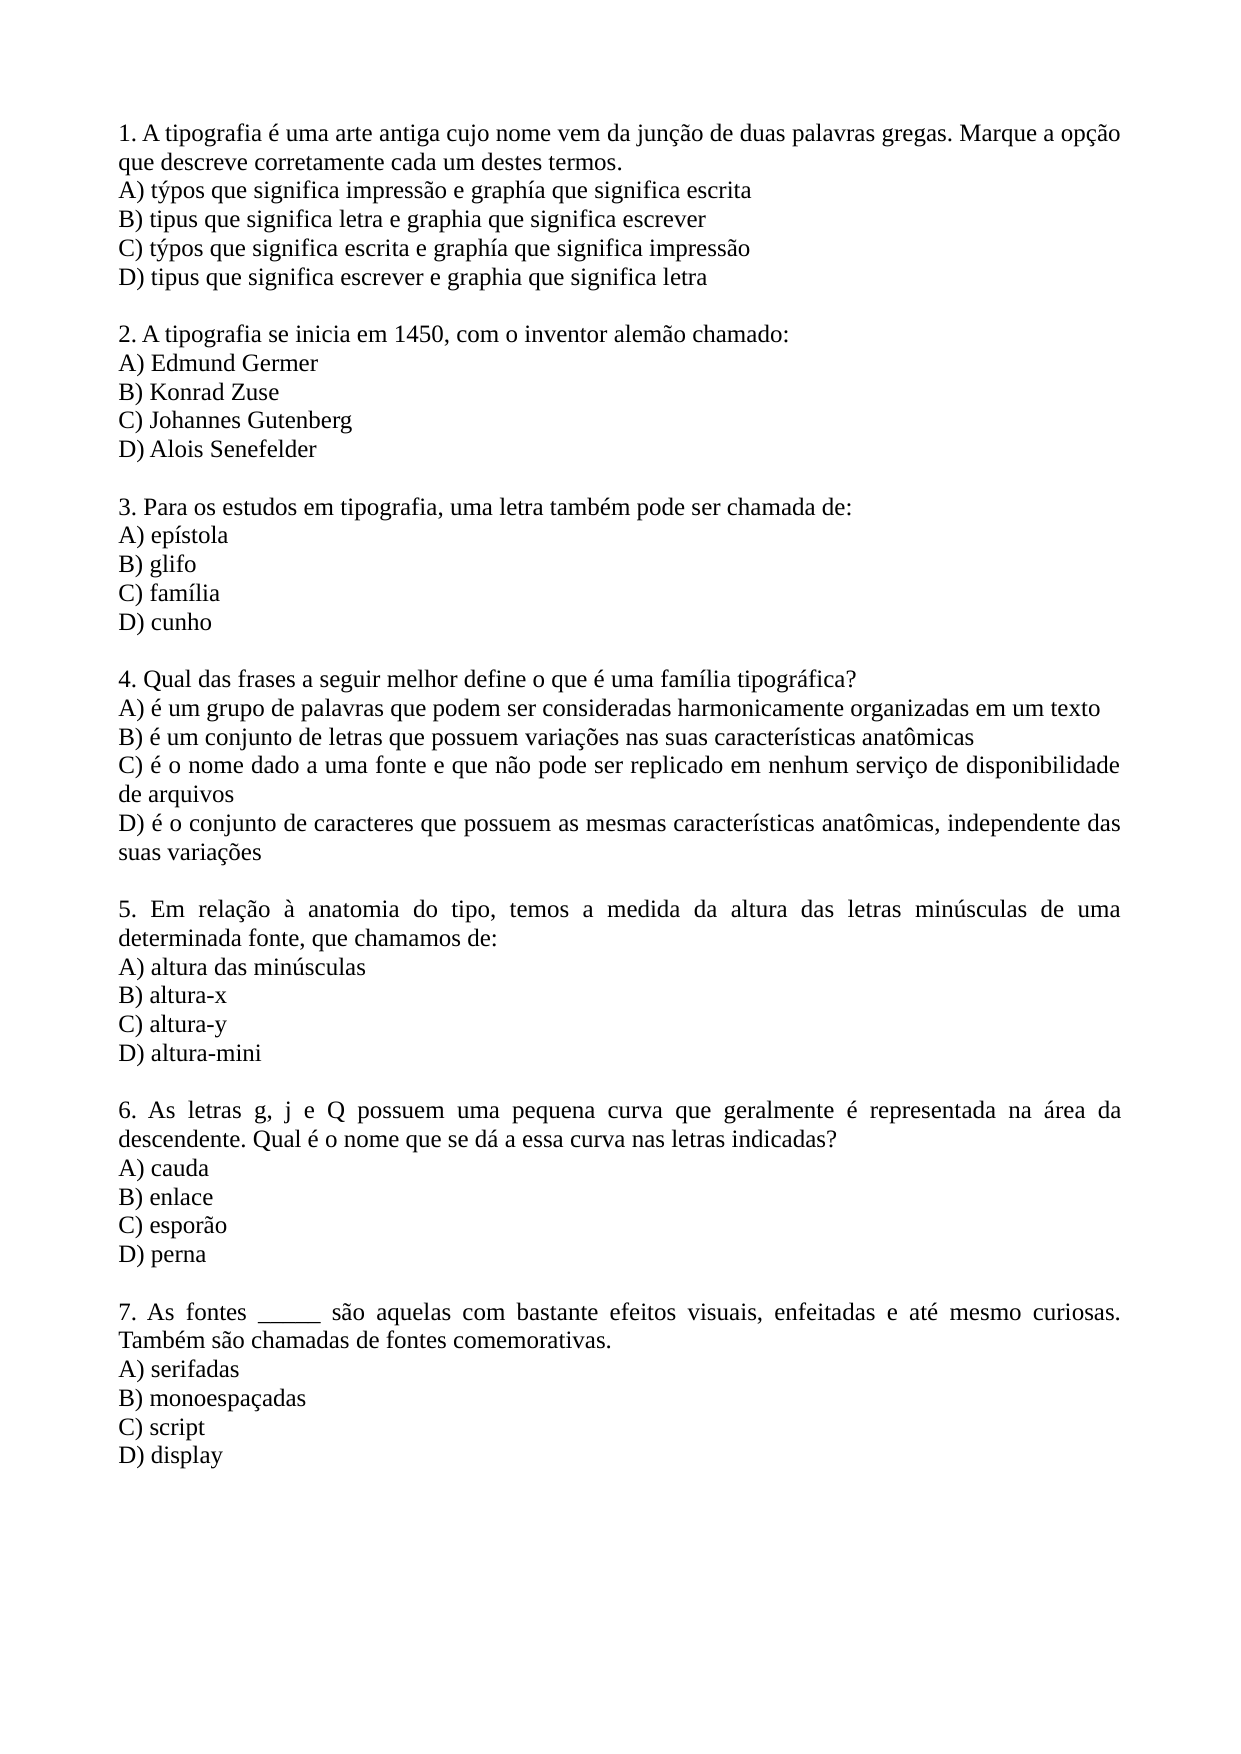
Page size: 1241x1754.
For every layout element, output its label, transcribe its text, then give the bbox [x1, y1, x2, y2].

text D) Alois Senefelder [118, 434, 1122, 463]
text D) perna [118, 1239, 1122, 1268]
text B) tipus que significa letra e graphia que significa escrever [118, 204, 1122, 233]
text B) glifo [118, 549, 1122, 578]
text A) Edmund Germer [118, 348, 1122, 377]
text 4. Qual das frases a seguir melhor define o que é uma família tipográfica? [118, 664, 1122, 693]
text D) cunho [118, 607, 1122, 636]
text B) altura-x [118, 981, 1122, 1009]
text C) script [118, 1412, 1122, 1441]
text A) altura das minúsculas [118, 952, 1122, 981]
text C) Johannes Gutenberg [118, 406, 1122, 434]
text 1. A tipografia é uma arte antiga cujo nome vem da junção de duas palavras gregas. Marque a opção que descreve corretamente cada um destes termos. [118, 118, 1122, 176]
text C) altura-y [118, 1009, 1122, 1038]
text D) display [118, 1441, 1122, 1469]
text C) é o nome dado a uma fonte e que não pode ser replicado em nenhum serviço de disponibilidade de arquivos [118, 751, 1122, 808]
text D) é o conjunto de caracteres que possuem as mesmas características anatômicas, independente das suas variações [118, 808, 1122, 866]
text B) monoespaçadas [118, 1383, 1122, 1412]
text B) Konrad Zuse [118, 377, 1122, 406]
text B) enlace [118, 1182, 1122, 1211]
text B) é um conjunto de letras que possuem variações nas suas características anatômicas [118, 722, 1122, 751]
text A) cauda [118, 1153, 1122, 1182]
text 6. As letras g, j e Q possuem uma pequena curva que geralmente é representada na área da descendente. Qual é o nome que se dá a essa curva nas letras indicadas? [118, 1096, 1122, 1153]
text D) tipus que significa escrever e graphia que significa letra [118, 262, 1122, 291]
text 5. Em relação à anatomia do tipo, temos a medida da altura das letras minúsculas de uma determinada fonte, que chamamos de: [118, 894, 1122, 952]
text D) altura-mini [118, 1038, 1122, 1067]
text A) epístola [118, 521, 1122, 549]
text 3. Para os estudos em tipografia, uma letra também pode ser chamada de: [118, 492, 1122, 521]
text C) esporão [118, 1211, 1122, 1239]
text C) família [118, 578, 1122, 607]
text 7. As fontes _____ são aquelas com bastante efeitos visuais, enfeitadas e até mesmo curiosas. Também são chamadas de fontes comemorativas. [118, 1297, 1122, 1354]
text C) týpos que significa escrita e graphía que significa impressão [118, 233, 1122, 262]
text A) é um grupo de palavras que podem ser consideradas harmonicamente organizadas em um texto [118, 693, 1122, 722]
text 2. A tipografia se inicia em 1450, com o inventor alemão chamado: [118, 319, 1122, 348]
text A) týpos que significa impressão e graphía que significa escrita [118, 176, 1122, 204]
text A) serifadas [118, 1354, 1122, 1383]
